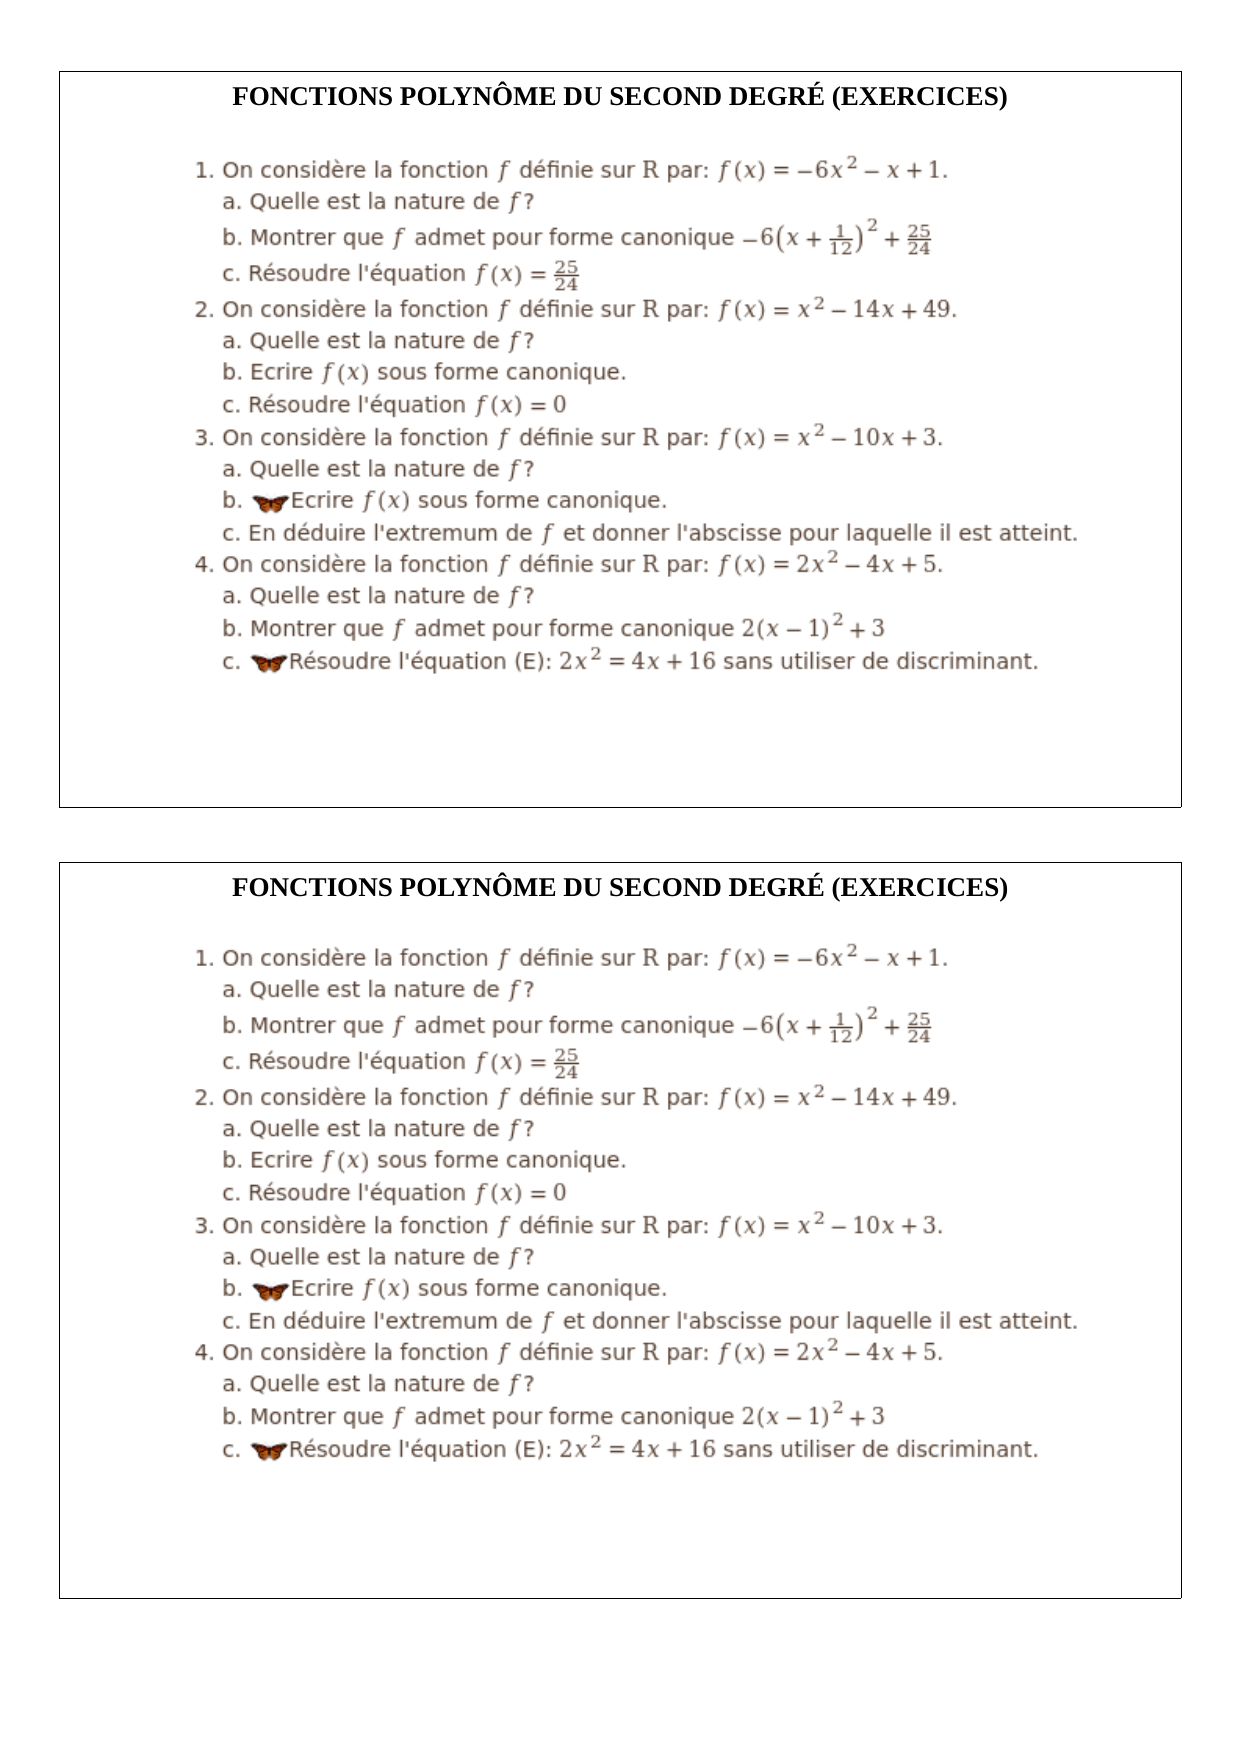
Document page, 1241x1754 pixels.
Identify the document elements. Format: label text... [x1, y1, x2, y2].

picture [138, 930, 1102, 1476]
text FONCTIONS POLYNÔME DU SECOND DEGRÉ (EXERCICES) [68, 871, 1172, 902]
picture [138, 142, 1102, 688]
text FONCTIONS POLYNÔME DU SECOND DEGRÉ (EXERCICES) [68, 80, 1172, 111]
